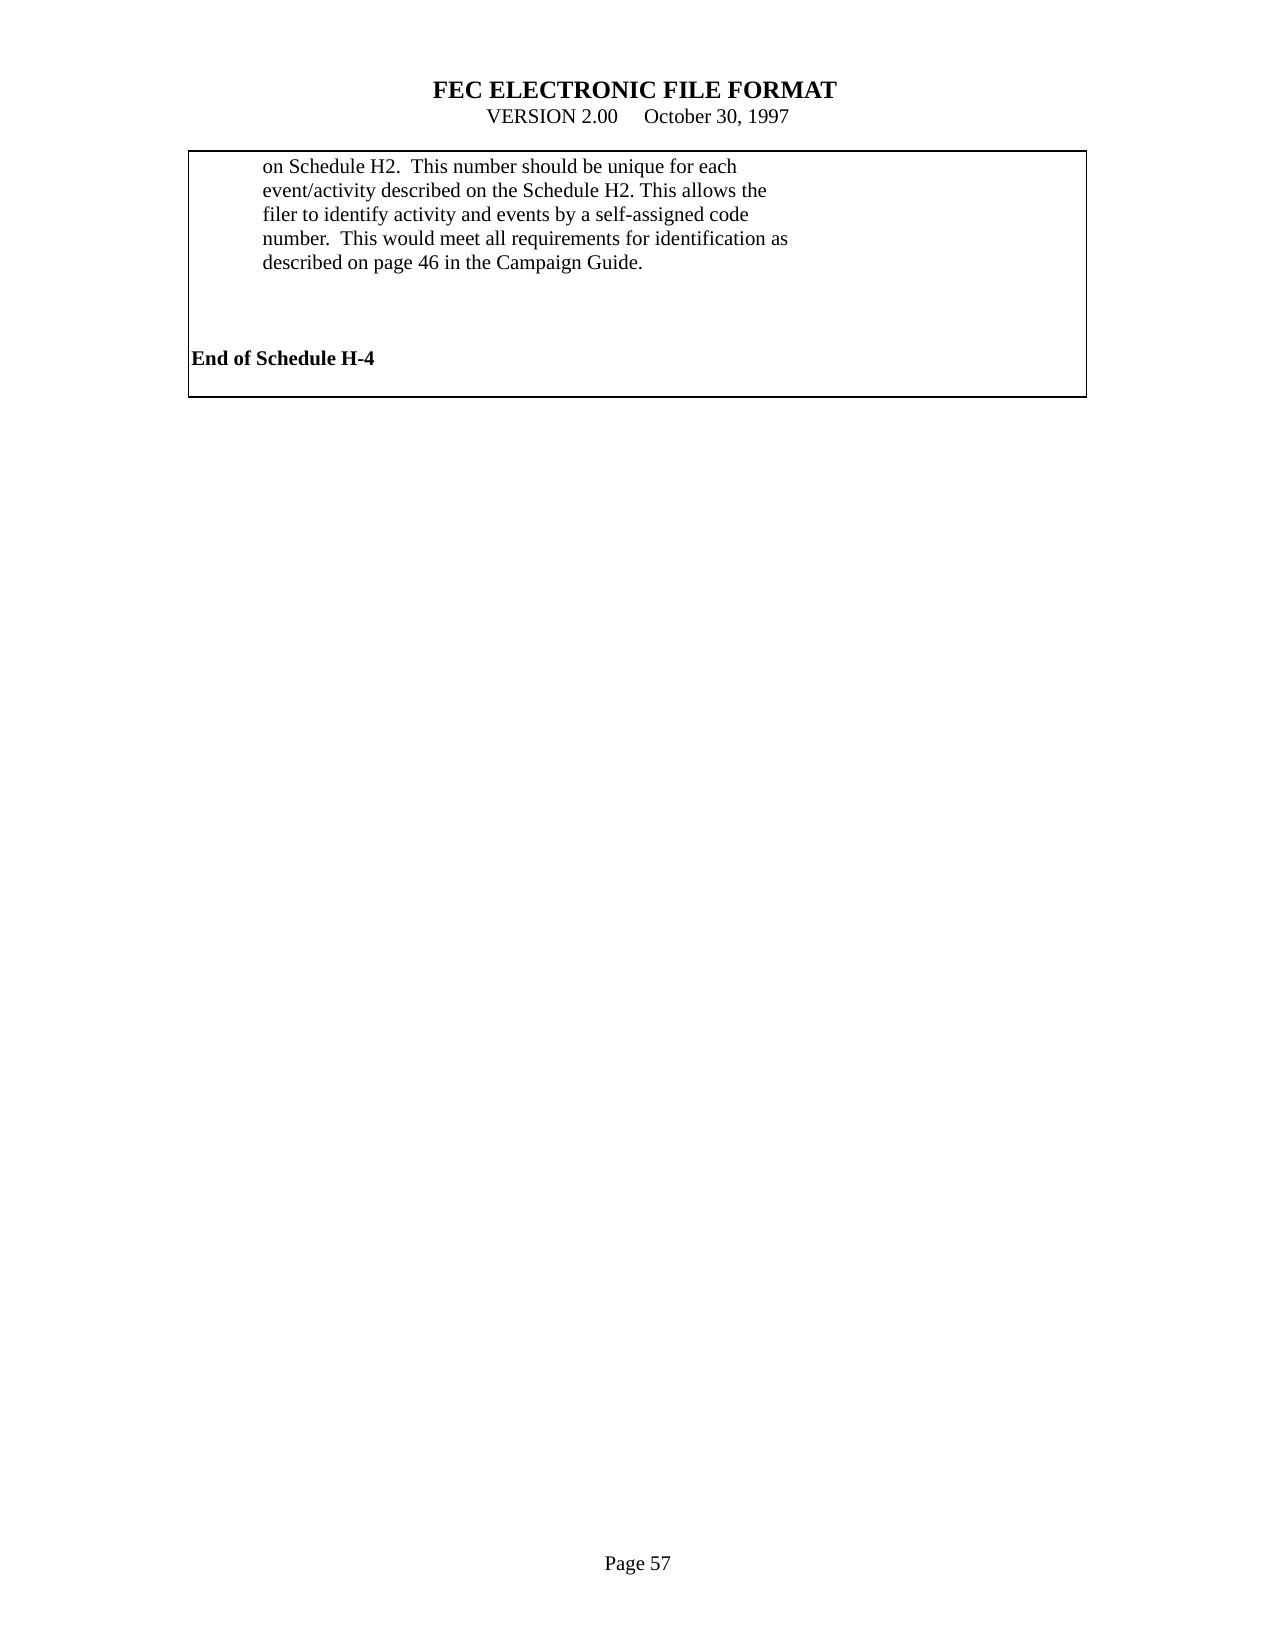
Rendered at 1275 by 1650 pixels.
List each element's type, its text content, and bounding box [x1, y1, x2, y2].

text described on page 46 in the Campaign Guide. [189, 246, 1086, 274]
text on Schedule H2. This number should be unique for each [189, 152, 1086, 174]
text number. This would meet all requirements for identification as [189, 222, 1086, 246]
text filer to identify activity and events by a self-assigned code [189, 198, 1086, 222]
text event/activity described on the Schedule H2. This allows the [189, 174, 1086, 198]
text End of Schedule H-4 [189, 342, 1086, 370]
